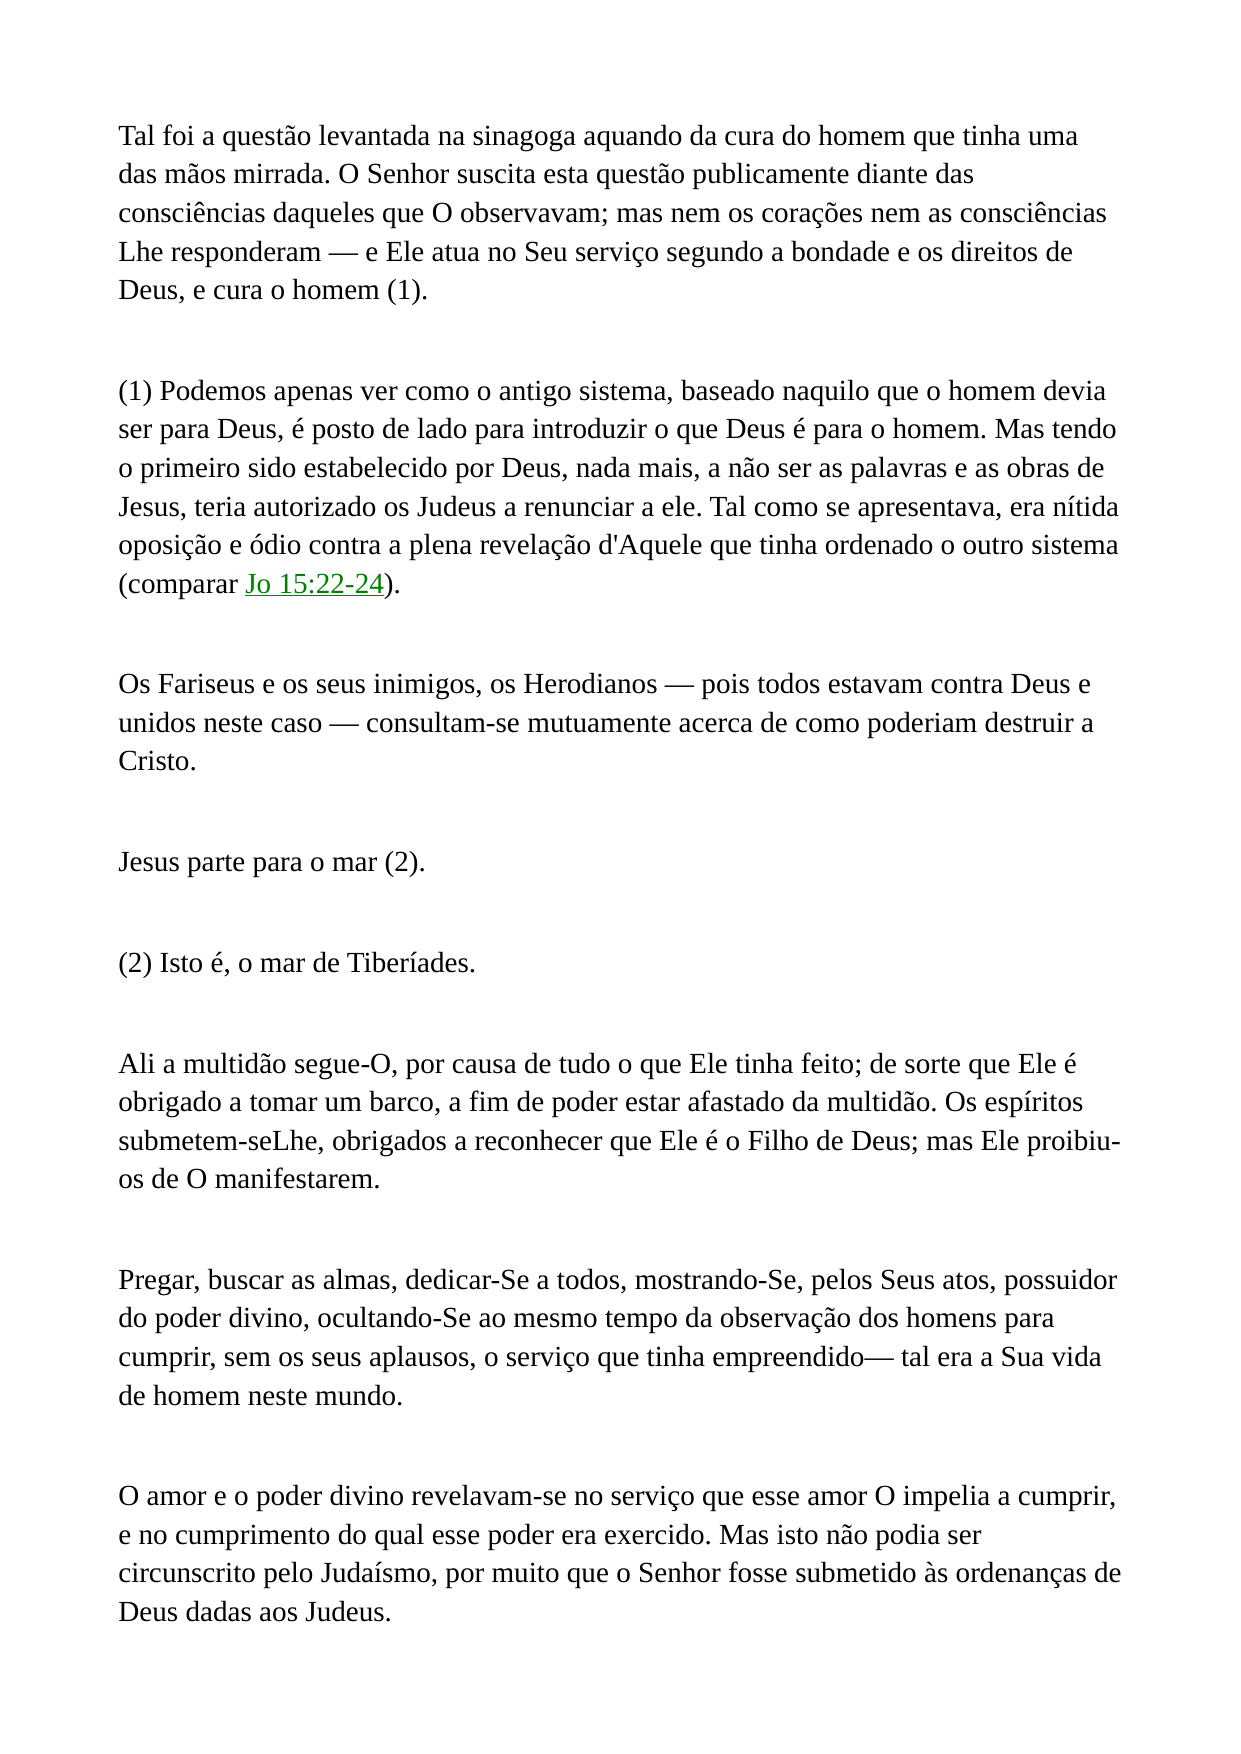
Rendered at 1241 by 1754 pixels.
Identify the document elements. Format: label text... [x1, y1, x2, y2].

text (2) Isto é, o mar de Tiberíades. [118, 945, 1122, 978]
text Pregar, buscar as almas, dedicar-Se a todos, mostrando-Se, pelos Seus atos, possuidor do poder divino, ocultando-Se ao mesmo tempo da observação dos homens para cumprir, sem os seus aplausos, o serviço que tinha empreendido— tal era a Sua vida de homem neste mundo. [118, 1262, 1122, 1411]
text Ali a multidão segue-O, por causa de tudo o que Ele tinha feito; de sorte que Ele é obrigado a tomar um barco, a fim de poder estar afastado da multidão. Os espíritos submetem-seLhe, obrigados a reconhecer que Ele é o Filho de Deus; mas Ele proibiu-os de O manifestarem. [118, 1046, 1122, 1195]
text Os Fariseus e os seus inimigos, os Herodianos — pois todos estavam contra Deus e unidos neste caso — consultam-se mutuamente acerca de como poderiam destruir a Cristo. [118, 666, 1122, 777]
text Jesus parte para o mar (2). [118, 844, 1122, 878]
text O amor e o poder divino revelavam-se no serviço que esse amor O impelia a cumprir, e no cumprimento do qual esse poder era exercido. Mas isto não podia ser circunscrito pelo Judaísmo, por muito que o Senhor fosse submetido às ordenanças de Deus dadas aos Judeus. [118, 1478, 1122, 1628]
text (1) Podemos apenas ver como o antigo sistema, baseado naquilo que o homem devia ser para Deus, é posto de lado para introduzir o que Deus é para o homem. Mas tendo o primeiro sido estabelecido por Deus, nada mais, a não ser as palavras e as obras de Jesus, teria autorizado os Judeus a renunciar a ele. Tal como se apresentava, era nítida oposição e ódio contra a plena revelação d'Aquele que tinha ordenado o outro sistema (comparar Jo 15:22-24). [118, 373, 1122, 599]
text Tal foi a questão levantada na sinagoga aquando da cura do homem que tinha uma das mãos mirrada. O Senhor suscita esta questão publicamente diante das consciências daqueles que O observavam; mas nem os corações nem as consciências Lhe responderam — e Ele atua no Seu serviço segundo a bondade e os direitos de Deus, e cura o homem (1). [118, 118, 1122, 306]
